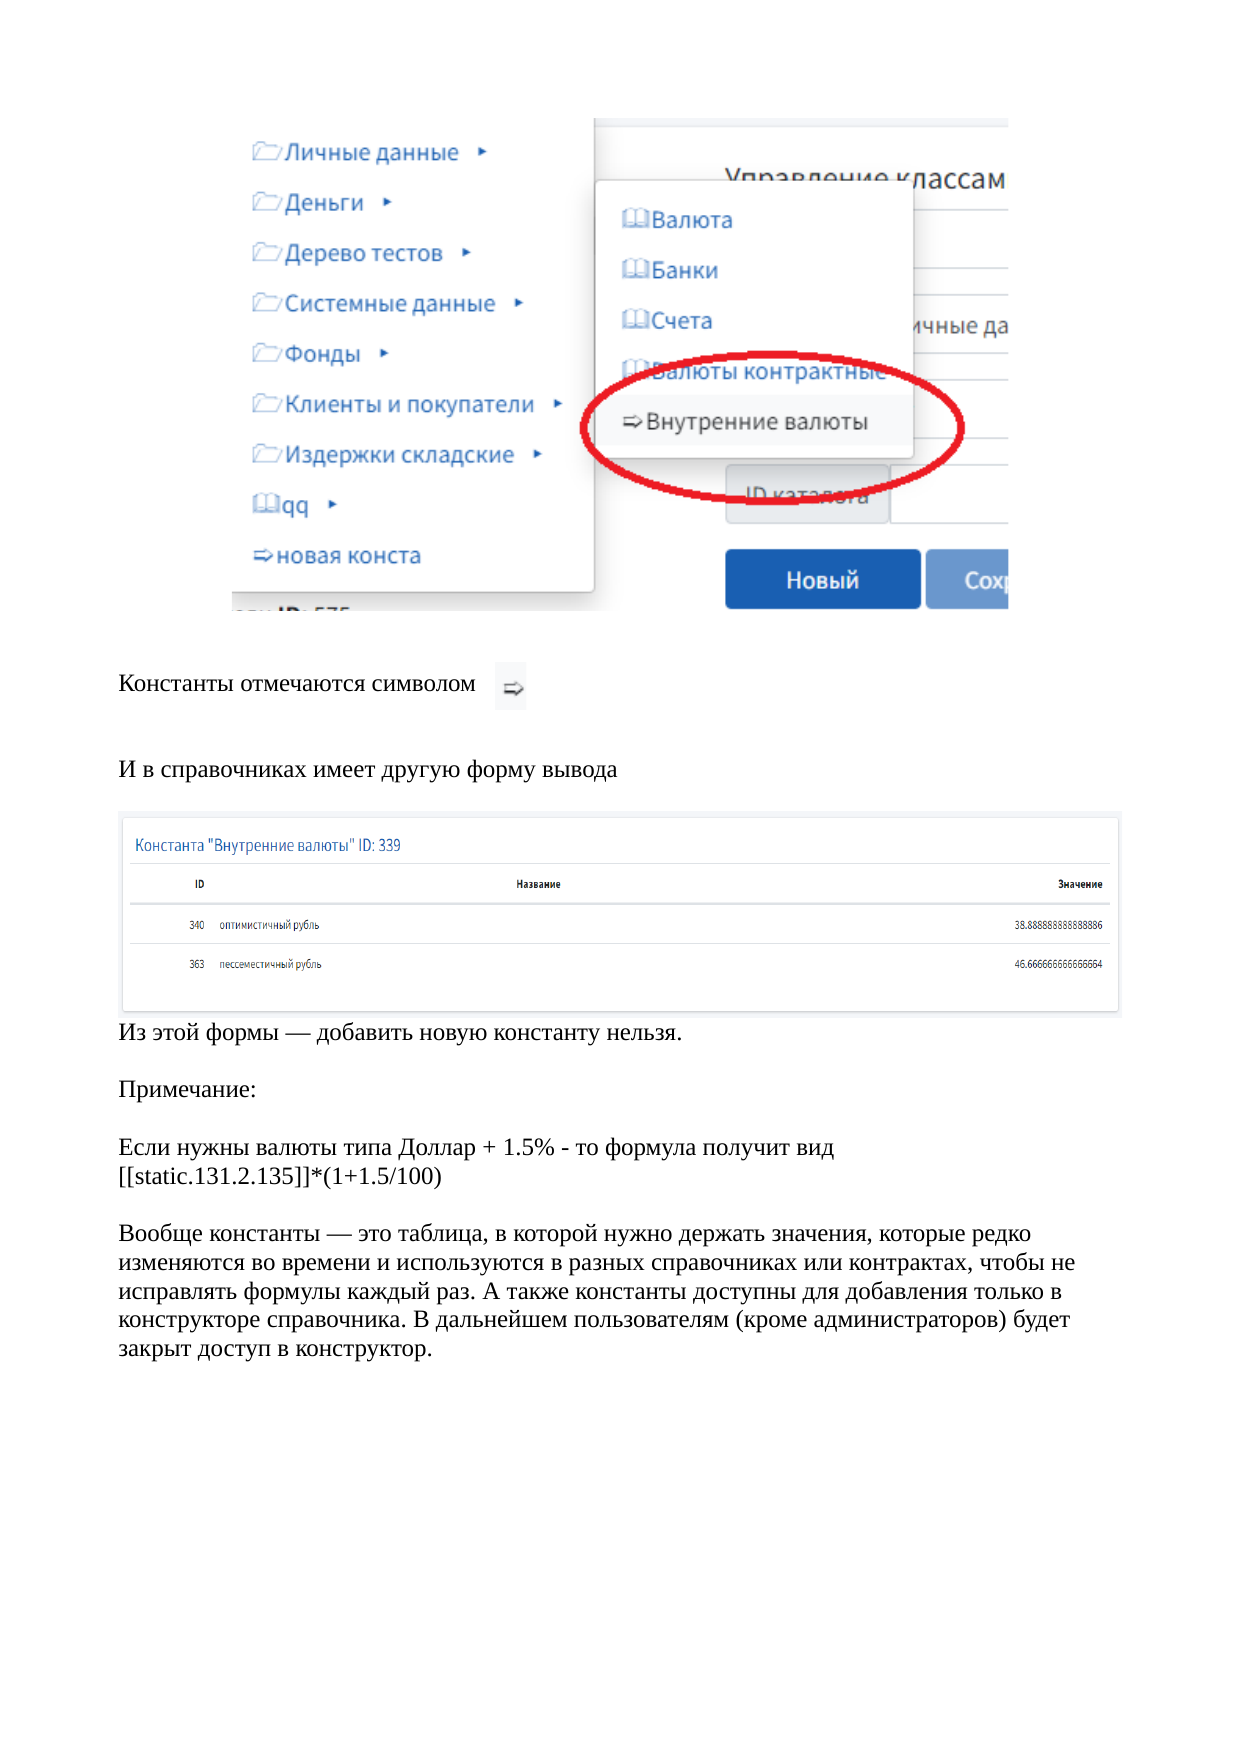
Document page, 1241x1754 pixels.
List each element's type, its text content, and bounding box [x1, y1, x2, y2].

text И в справочниках имеет другую форму вывода [118, 754, 1122, 783]
text Из этой формы — добавить новую константу нельзя. [118, 1018, 1122, 1046]
text [527, 668, 1122, 697]
text Вообще константы — это таблица, в которой нужно держать значения, которые редко изменяются во времени и используются в разных справочниках или контрактах, чтобы не исправлять формулы каждый раз. А также константы доступны для добавления только в конструкторе справочника. В дальнейшем пользователям (кроме администраторов) будет закрыт доступ в конструктор. [118, 1218, 1122, 1362]
text Если нужны валюты типа Доллар + 1.5% - то формула получит вид [[static.131.2.135]]*(1+1.5/100) [118, 1132, 1122, 1189]
text Примечание: [118, 1074, 1122, 1103]
text Константы отмечаются символом [118, 668, 495, 697]
